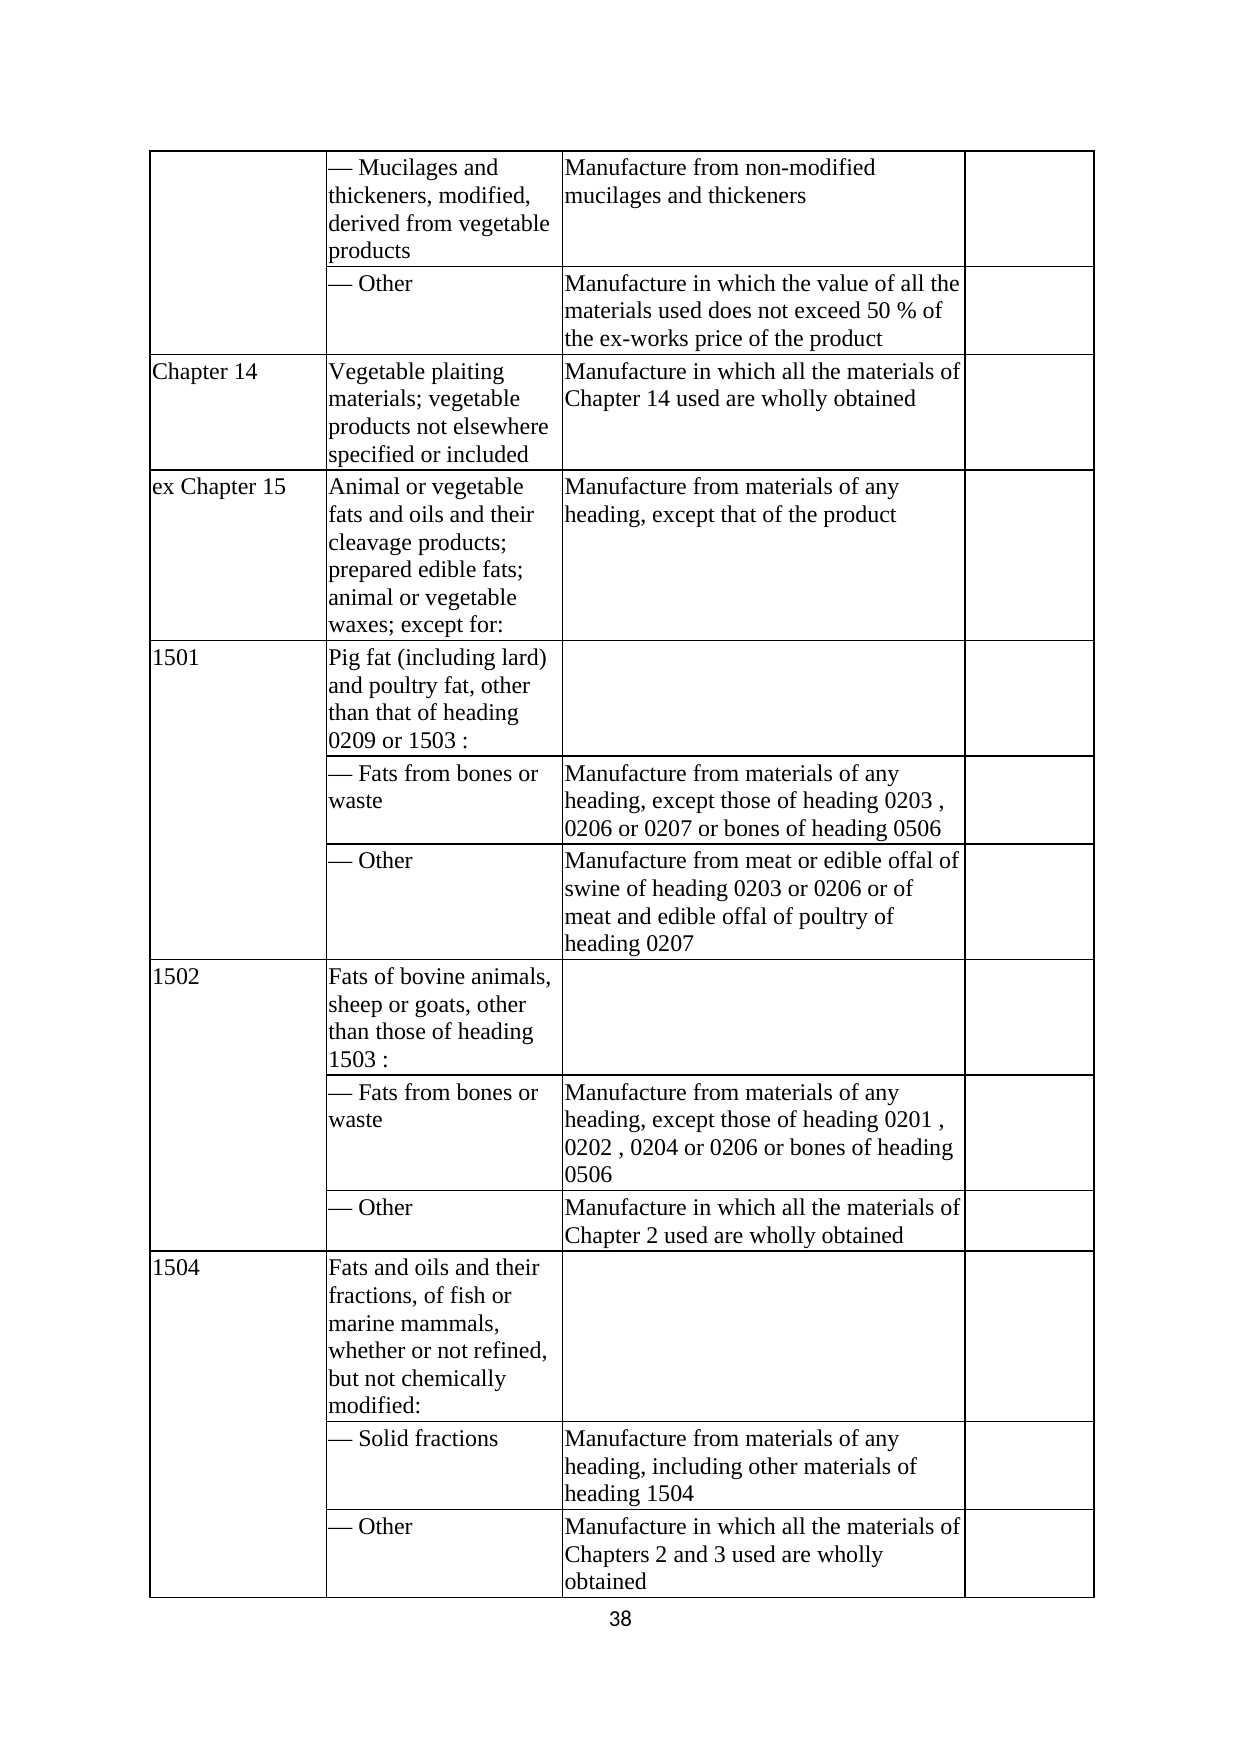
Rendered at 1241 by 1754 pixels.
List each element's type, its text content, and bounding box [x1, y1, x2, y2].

table_cell [563, 960, 964, 1074]
table_cell [966, 355, 1093, 469]
table_cell Manufacture from materials of any heading, except those of heading 0203 , 0206 or 0207 or bones of heading 0506 [563, 757, 964, 843]
table_cell Fats of bovine animals, sheep or goats, other than those of heading 1503 : [327, 960, 562, 1074]
table_cell ex Chapter 15 [151, 471, 326, 640]
table_cell — Other [327, 1191, 562, 1250]
table_cell [966, 1422, 1093, 1509]
table_cell Fats and oils and their fractions, of fish or marine mammals, whether or not refined, but not chemically modified: [327, 1252, 562, 1421]
table_cell Manufacture from materials of any heading, including other materials of heading 1504 [563, 1422, 964, 1509]
table_cell Manufacture in which the value of all the materials used does not exceed 50 % of the ex-works price of the product [563, 267, 964, 353]
table_cell Chapter 14 [151, 355, 326, 469]
table_cell — Mucilages and thickeners, modified, derived from vegetable products [327, 152, 562, 266]
table_cell Manufacture from meat or edible offal of swine of heading 0203 or 0206 or of meat and edible offal of poultry of heading 0207 [563, 845, 964, 959]
table_cell Manufacture in which all the materials of Chapters 2 and 3 used are wholly obtained [563, 1510, 964, 1597]
table_cell [966, 845, 1093, 959]
table_cell Manufacture from materials of any heading, except that of the product [563, 471, 964, 640]
table_cell [966, 267, 1093, 353]
table_cell Animal or vegetable fats and oils and their cleavage products; prepared edible fats; animal or vegetable waxes; except for: [327, 471, 562, 640]
table_cell 1504 [151, 1252, 326, 1597]
table_cell 1502 [151, 960, 326, 1250]
table_cell [966, 471, 1093, 640]
table_cell Manufacture in which all the materials of Chapter 14 used are wholly obtained [563, 355, 964, 469]
table_cell — Other [327, 267, 562, 353]
table_cell Manufacture in which all the materials of Chapter 2 used are wholly obtained [563, 1191, 964, 1250]
table_cell [966, 152, 1093, 266]
table_cell Pig fat (including lard) and poultry fat, other than that of heading 0209 or 1503 : [327, 641, 562, 755]
table_cell [151, 152, 326, 353]
table_cell Vegetable plaiting materials; vegetable products not elsewhere specified or included [327, 355, 562, 469]
table_cell — Solid fractions [327, 1422, 562, 1509]
table_cell [966, 960, 1093, 1074]
table_cell [563, 1252, 964, 1421]
table_cell [966, 1191, 1093, 1250]
table_cell [966, 757, 1093, 843]
table_cell [966, 641, 1093, 755]
table_cell [966, 1510, 1093, 1597]
table_cell Manufacture from materials of any heading, except those of heading 0201 , 0202 , 0204 or 0206 or bones of heading 0506 [563, 1076, 964, 1190]
table_cell — Fats from bones or waste [327, 1076, 562, 1190]
table_cell Manufacture from non-modified mucilages and thickeners [563, 152, 964, 266]
table_cell [563, 641, 964, 755]
table_cell — Fats from bones or waste [327, 757, 562, 843]
table_cell 1501 [151, 641, 326, 959]
table_cell — Other [327, 845, 562, 959]
table_cell [966, 1252, 1093, 1421]
table_cell — Other [327, 1510, 562, 1597]
table_cell [966, 1076, 1093, 1190]
